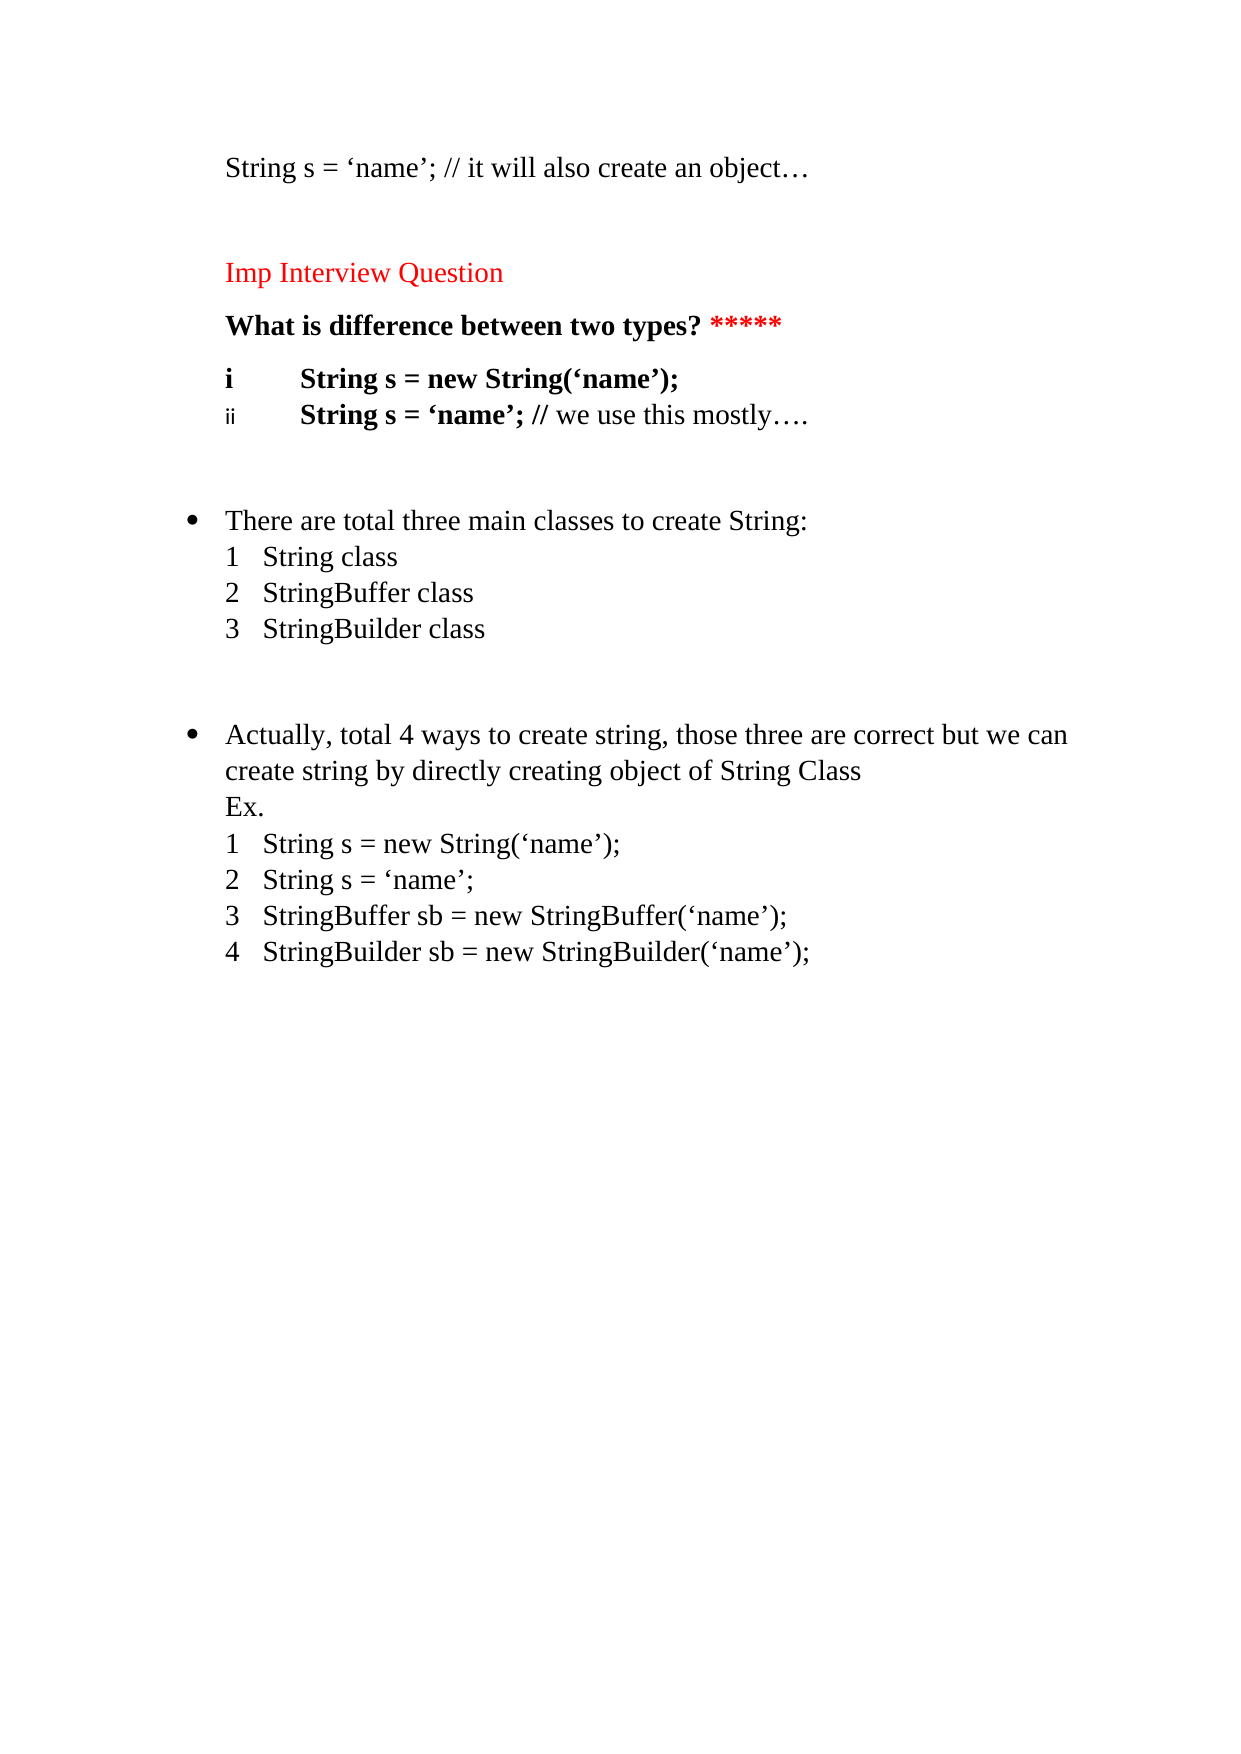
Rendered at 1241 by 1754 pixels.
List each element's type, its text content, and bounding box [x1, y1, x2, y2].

list String s = new String(‘name’); [225, 361, 1090, 395]
list StringBuffer class [225, 575, 1090, 609]
text What is difference between two types? ***** [225, 308, 1090, 342]
list String s = ‘name’; // we use this mostly…. [225, 397, 1090, 431]
list StringBuilder class [225, 612, 1090, 645]
list StringBuffer sb = new StringBuffer(‘name’); [225, 898, 1090, 932]
list String s = ‘name’; [225, 862, 1090, 895]
text Imp Interview Question [225, 256, 1090, 289]
list Ex. [225, 789, 1090, 823]
list Actually, total 4 ways to create string, those three are correct but we can create string by directly creating object of String Class [187, 717, 1090, 787]
list There are total three main classes to create String: [187, 503, 1090, 537]
list String s = new String(‘name’); [225, 826, 1090, 859]
list StringBuilder sb = new StringBuilder(‘name’); [225, 934, 1090, 968]
list String class [225, 539, 1090, 573]
text String s = ‘name’; // it will also create an object… [225, 150, 1090, 183]
